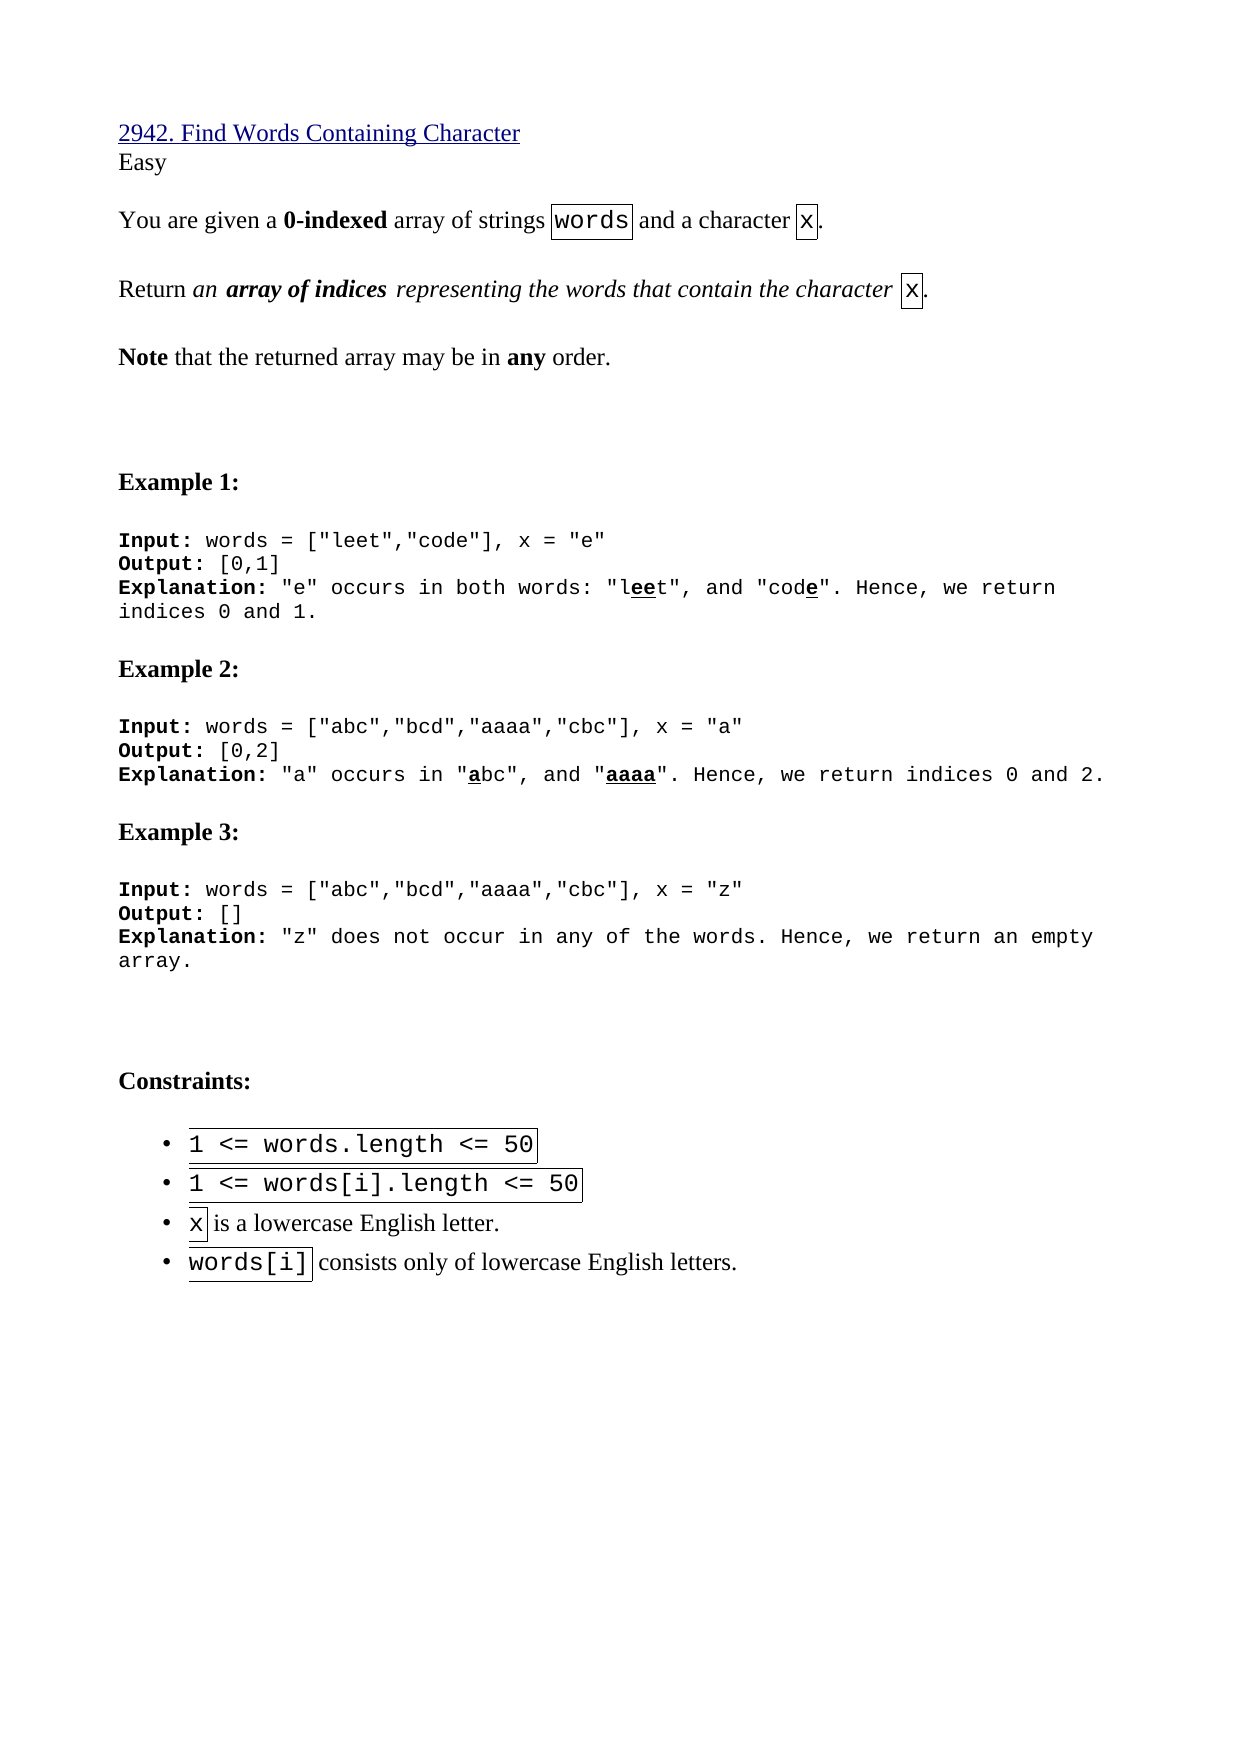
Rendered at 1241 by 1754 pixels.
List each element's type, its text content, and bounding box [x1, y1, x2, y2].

text Output: [] [118, 903, 1122, 927]
text You are given a 0-indexed array of strings [118, 204, 551, 239]
text Input: words = ["abc","bcd","aaaa","cbc"], x = "z" [118, 879, 1122, 903]
list [538, 1128, 1122, 1163]
text Note that the returned array may be in any order. [118, 342, 1122, 371]
text Constraints: [118, 1066, 1122, 1094]
text x [902, 274, 922, 308]
text Output: [0,2] [118, 740, 1122, 764]
text Explanation: "z" does not occur in any of the words. Hence, we return an empty array. [118, 927, 1122, 974]
text . [818, 204, 1122, 239]
text and a character [633, 204, 796, 239]
text Explanation: "e" occurs in both words: "leet", and "code". Hence, we return indices 0 and 1. [118, 577, 1122, 624]
list x is a lowercase English letter. [162, 1207, 207, 1242]
text Explanation: "a" occurs in "abc", and "aaaa". Hence, we return indices 0 and 2. [118, 764, 1122, 787]
text Input: words = ["leet","code"], x = "e" [118, 530, 1122, 553]
text Return an array of indices representing the words that contain the character [118, 273, 901, 308]
text . [923, 273, 1122, 308]
list words[i] consists only of lowercase English letters. [313, 1247, 1122, 1281]
text words [552, 205, 632, 239]
text Example 2: [118, 654, 1122, 683]
list 1 <= words.length <= 50 [162, 1128, 537, 1163]
text 2942. Find Words Containing Character [118, 118, 1122, 147]
list x is a lowercase English letter. [208, 1207, 1122, 1242]
text Easy [118, 147, 1122, 176]
text x [797, 205, 817, 239]
text Example 1: [118, 467, 1122, 496]
list [583, 1168, 1122, 1202]
text Output: [0,1] [118, 553, 1122, 577]
text Input: words = ["abc","bcd","aaaa","cbc"], x = "a" [118, 716, 1122, 740]
list words[i] consists only of lowercase English letters. [162, 1247, 312, 1281]
text Example 3: [118, 817, 1122, 846]
list 1 <= words[i].length <= 50 [162, 1168, 582, 1202]
